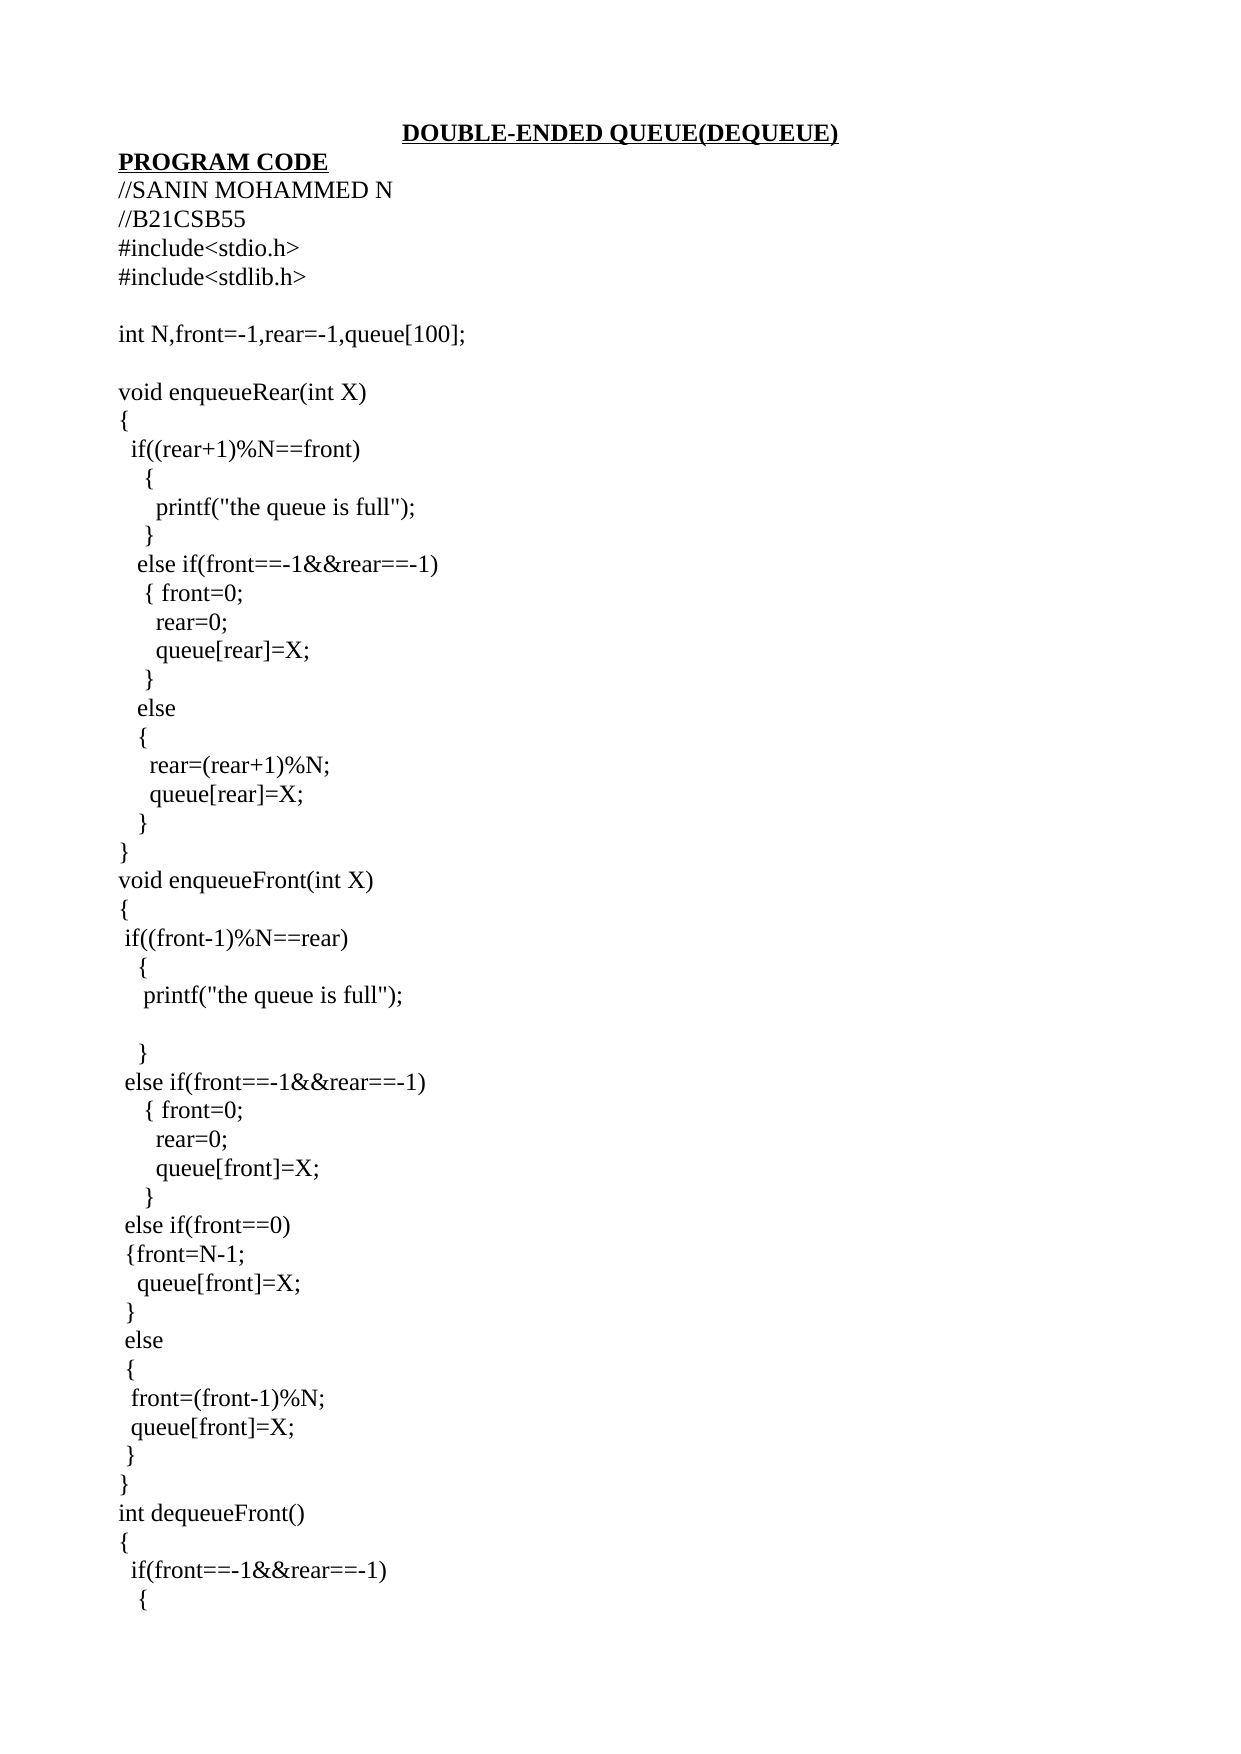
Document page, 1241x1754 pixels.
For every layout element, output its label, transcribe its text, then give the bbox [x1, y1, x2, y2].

text } [118, 1441, 1122, 1469]
text else if(front==-1&&rear==-1) [118, 1067, 1122, 1096]
text if(front==-1&&rear==-1) [118, 1556, 1122, 1584]
text queue[front]=X; [118, 1268, 1122, 1297]
text else [118, 693, 1122, 722]
text rear=(rear+1)%N; [118, 751, 1122, 779]
text { [118, 1527, 1122, 1556]
text rear=0; [118, 607, 1122, 636]
text DOUBLE-ENDED QUEUE(DEQUEUE) [118, 118, 1122, 147]
text {front=N-1; [118, 1239, 1122, 1268]
text { [118, 952, 1122, 981]
text } [118, 1038, 1122, 1067]
text void enqueueFront(int X) [118, 866, 1122, 894]
text if((front-1)%N==rear) [118, 923, 1122, 952]
text int N,front=-1,rear=-1,queue[100]; [118, 319, 1122, 348]
text printf("the queue is full"); [118, 492, 1122, 521]
text { [118, 406, 1122, 434]
text { front=0; [118, 578, 1122, 607]
text PROGRAM CODE [118, 147, 1122, 176]
text { [118, 1354, 1122, 1383]
text { [118, 1584, 1122, 1613]
text } [118, 1182, 1122, 1211]
text void enqueueRear(int X) [118, 377, 1122, 406]
text #include<stdlib.h> [118, 262, 1122, 291]
text printf("the queue is full"); [118, 981, 1122, 1009]
text queue[front]=X; [118, 1153, 1122, 1182]
text else if(front==-1&&rear==-1) [118, 549, 1122, 578]
text if((rear+1)%N==front) [118, 434, 1122, 463]
text queue[front]=X; [118, 1412, 1122, 1441]
text else if(front==0) [118, 1211, 1122, 1239]
text queue[rear]=X; [118, 636, 1122, 664]
text { [118, 894, 1122, 923]
text { [118, 722, 1122, 751]
text queue[rear]=X; [118, 779, 1122, 808]
text //B21CSB55 [118, 204, 1122, 233]
text } [118, 1297, 1122, 1326]
text int dequeueFront() [118, 1498, 1122, 1527]
text #include<stdio.h> [118, 233, 1122, 262]
text } [118, 808, 1122, 837]
text } [118, 664, 1122, 693]
text rear=0; [118, 1124, 1122, 1153]
text front=(front-1)%N; [118, 1383, 1122, 1412]
text else [118, 1326, 1122, 1354]
text } [118, 837, 1122, 866]
text } [118, 1469, 1122, 1498]
text { [118, 463, 1122, 492]
text } [118, 521, 1122, 549]
text //SANIN MOHAMMED N [118, 176, 1122, 204]
text { front=0; [118, 1096, 1122, 1124]
